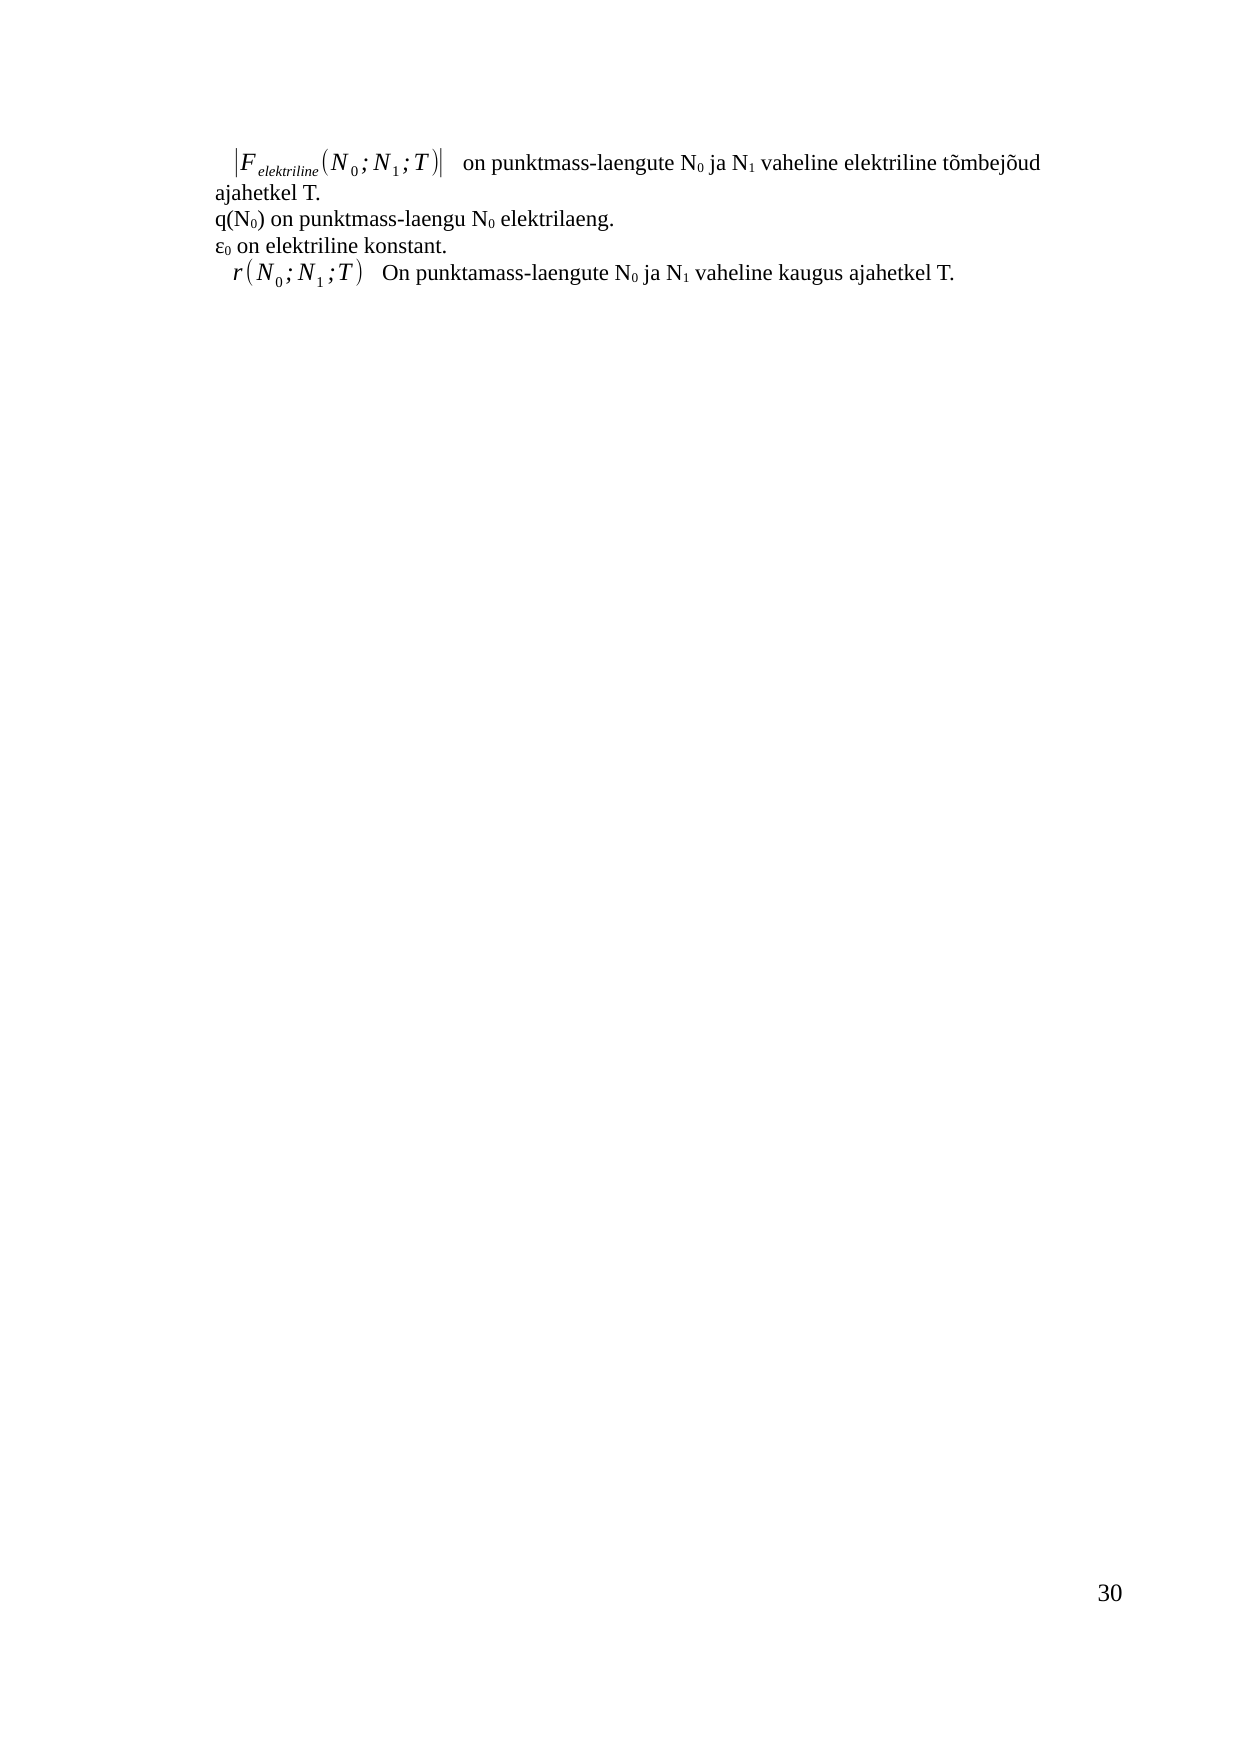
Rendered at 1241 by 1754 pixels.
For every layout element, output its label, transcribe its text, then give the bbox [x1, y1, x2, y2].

text on punktmass-laengute N0 ja N1 vaheline elektriline tõmbejõud ajahetkel T. q(N0) on punktmass-laengu N0 elektrilaeng. ε0 on elektriline konstant. On punktamass-laengute N0 ja N1 vaheline kaugus ajahetkel T. [215, 148, 1122, 290]
